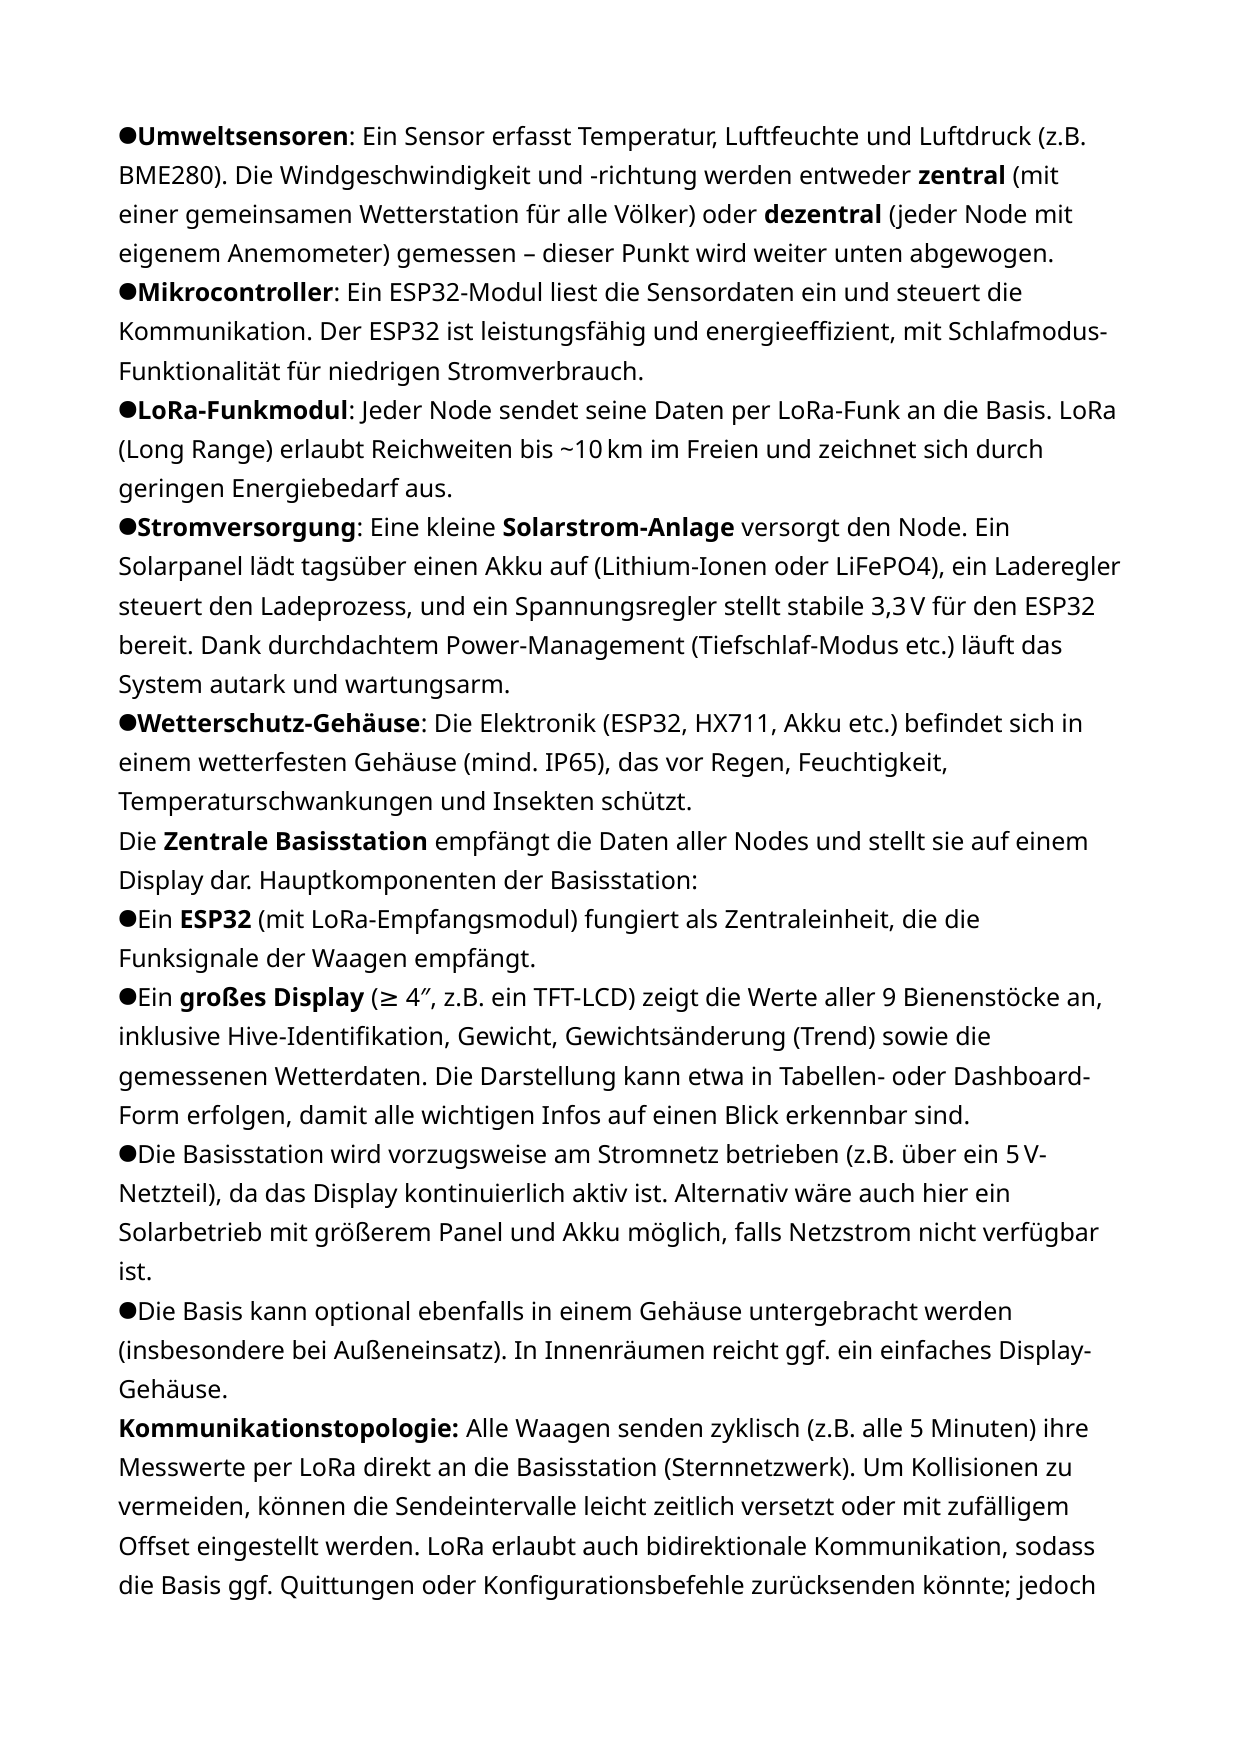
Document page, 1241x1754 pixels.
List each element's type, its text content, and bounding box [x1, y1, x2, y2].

list Die Basis kann optional ebenfalls in einem Gehäuse untergebracht werden (insbesondere bei Außeneinsatz). In Innenräumen reicht ggf. ein einfaches Display-Gehäuse. [118, 1293, 1122, 1406]
list LoRa-Funkmodul: Jeder Node sendet seine Daten per LoRa-Funk an die Basis. LoRa (Long Range) erlaubt Reichweiten bis ~10 km im Freien und zeichnet sich durch geringen Energiebedarf aus. [118, 392, 1122, 505]
list Ein großes Display (≥ 4″, z.B. ein TFT-LCD) zeigt die Werte aller 9 Bienenstöcke an, inklusive Hive-Identifikation, Gewicht, Gewichtsänderung (Trend) sowie die gemessenen Wetterdaten. Die Darstellung kann etwa in Tabellen- oder Dashboard-Form erfolgen, damit alle wichtigen Infos auf einen Blick erkennbar sind. [118, 980, 1122, 1131]
list Wetterschutz-Gehäuse: Die Elektronik (ESP32, HX711, Akku etc.) befindet sich in einem wetterfesten Gehäuse (mind. IP65), das vor Regen, Feuchtigkeit, Temperaturschwankungen und Insekten schützt. [118, 706, 1122, 818]
list Mikrocontroller: Ein ESP32-Modul liest die Sensordaten ein und steuert die Kommunikation. Der ESP32 ist leistungsfähig und energieeffizient, mit Schlafmodus-Funktionalität für niedrigen Stromverbrauch. [118, 275, 1122, 387]
list Stromversorgung: Eine kleine Solarstrom-Anlage versorgt den Node. Ein Solarpanel lädt tagsüber einen Akku auf (Lithium-Ionen oder LiFePO4), ein Laderegler steuert den Ladeprozess, und ein Spannungsregler stellt stabile 3,3 V für den ESP32 bereit. Dank durchdachtem Power-Management (Tiefschlaf-Modus etc.) läuft das System autark und wartungsarm. [118, 510, 1122, 701]
text Die Zentrale Basisstation empfängt die Daten aller Nodes und stellt sie auf einem Display dar. Hauptkomponenten der Basisstation: [118, 823, 1122, 896]
list Die Basisstation wird vorzugsweise am Stromnetz betrieben (z.B. über ein 5 V-Netzteil), da das Display kontinuierlich aktiv ist. Alternativ wäre auch hier ein Solarbetrieb mit größerem Panel und Akku möglich, falls Netzstrom nicht verfügbar ist. [118, 1136, 1122, 1288]
list Umweltsensoren: Ein Sensor erfasst Temperatur, Luftfeuchte und Luftdruck (z.B. BME280). Die Windgeschwindigkeit und -richtung werden entweder zentral (mit einer gemeinsamen Wetterstation für alle Völker) oder dezentral (jeder Node mit eigenem Anemometer) gemessen – dieser Punkt wird weiter unten abgewogen. [118, 118, 1122, 270]
text Kommunikationstopologie: Alle Waagen senden zyklisch (z.B. alle 5 Minuten) ihre Messwerte per LoRa direkt an die Basisstation (Sternnetzwerk). Um Kollisionen zu vermeiden, können die Sendeintervalle leicht zeitlich versetzt oder mit zufälligem Offset eingestellt werden. LoRa erlaubt auch bidirektionale Kommunikation, sodass die Basis ggf. Quittungen oder Konfigurationsbefehle zurücksenden könnte; jedoch [118, 1411, 1122, 1601]
list Ein ESP32 (mit LoRa-Empfangsmodul) fungiert als Zentraleinheit, die die Funksignale der Waagen empfängt. [118, 901, 1122, 975]
